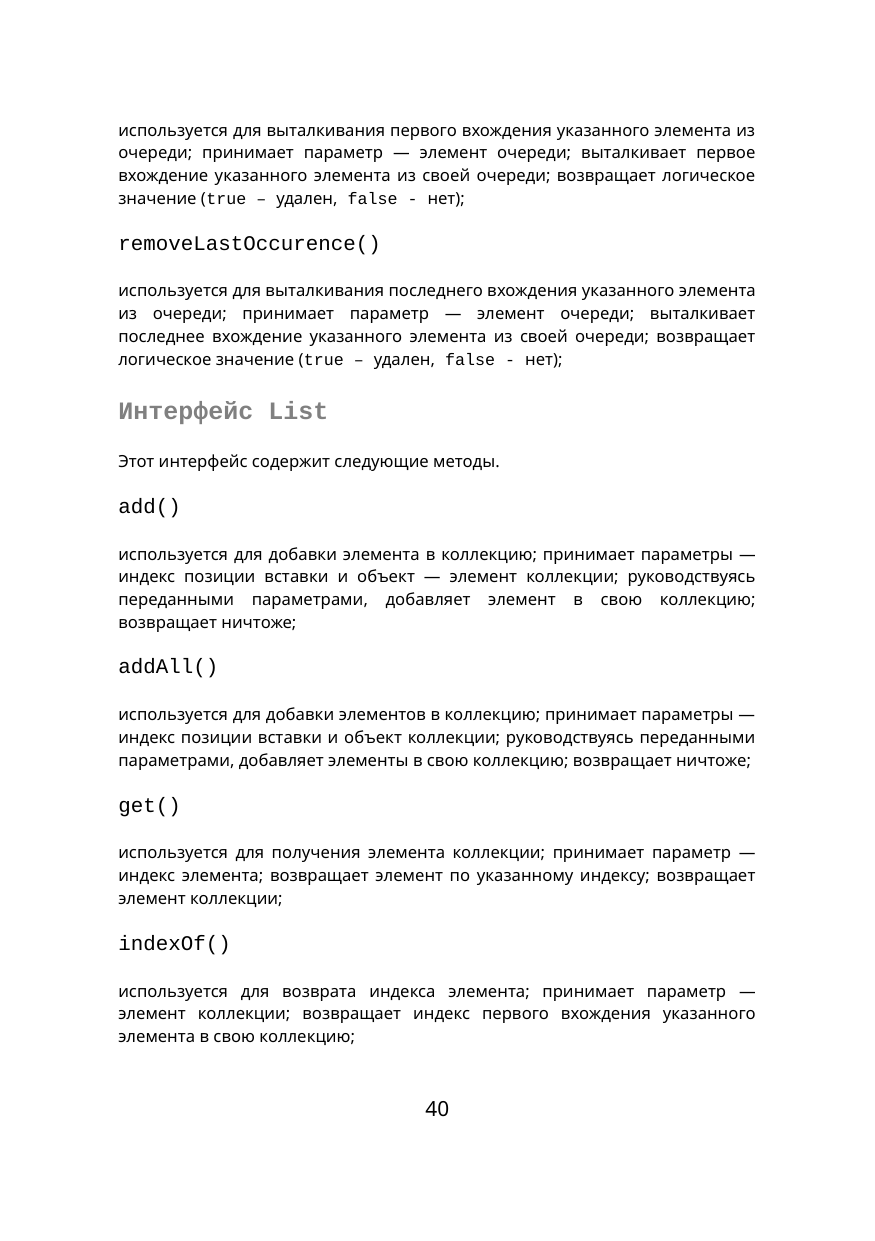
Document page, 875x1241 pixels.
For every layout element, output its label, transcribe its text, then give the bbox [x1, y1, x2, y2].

text indexOf() [118, 933, 756, 956]
text используется для добавки элемента в коллекцию; принимает параметры — индекс позиции вставки и объект — элемент коллекции; руководствуясь переданными параметрами, добавляет элемент в свою коллекцию; возвращает ничтоже; [118, 542, 756, 633]
text используется для получения элемента коллекции; принимает параметр — индекс элемента; возвращает элемент по указанному индексу; возвращает элемент коллекции; [118, 841, 756, 909]
text используется для добавки элементов в коллекцию; принимает параметры — индекс позиции вставки и объект коллекции; руководствуясь переданными параметрами, добавляет элементы в свою коллекцию; возвращает ничтоже; [118, 703, 756, 771]
text используется для возврата индекса элемента; принимает параметр — элемент коллекции; возвращает индекс первого вхождения указанного элемента в свою коллекцию; [118, 979, 756, 1047]
text get() [118, 795, 756, 818]
text add() [118, 496, 756, 519]
text Интерфейс List [118, 398, 756, 427]
text Этот интерфейс содержит следующие методы. [118, 449, 756, 472]
text addAll() [118, 657, 756, 680]
text используется для выталкивания последнего вхождения указанного элемента из очереди; принимает параметр — элемент очереди; выталкивает последнее вхождение указанного элемента из своей очереди; возвращает логическое значение (true – удален, false - нет); [118, 279, 756, 370]
text используется для выталкивания первого вхождения указанного элемента из очереди; принимает параметр — элемент очереди; выталкивает первое вхождение указанного элемента из своей очереди; возвращает логическое значение (true – удален, false - нет); [118, 118, 756, 209]
text removeLastOccurence() [118, 233, 756, 256]
